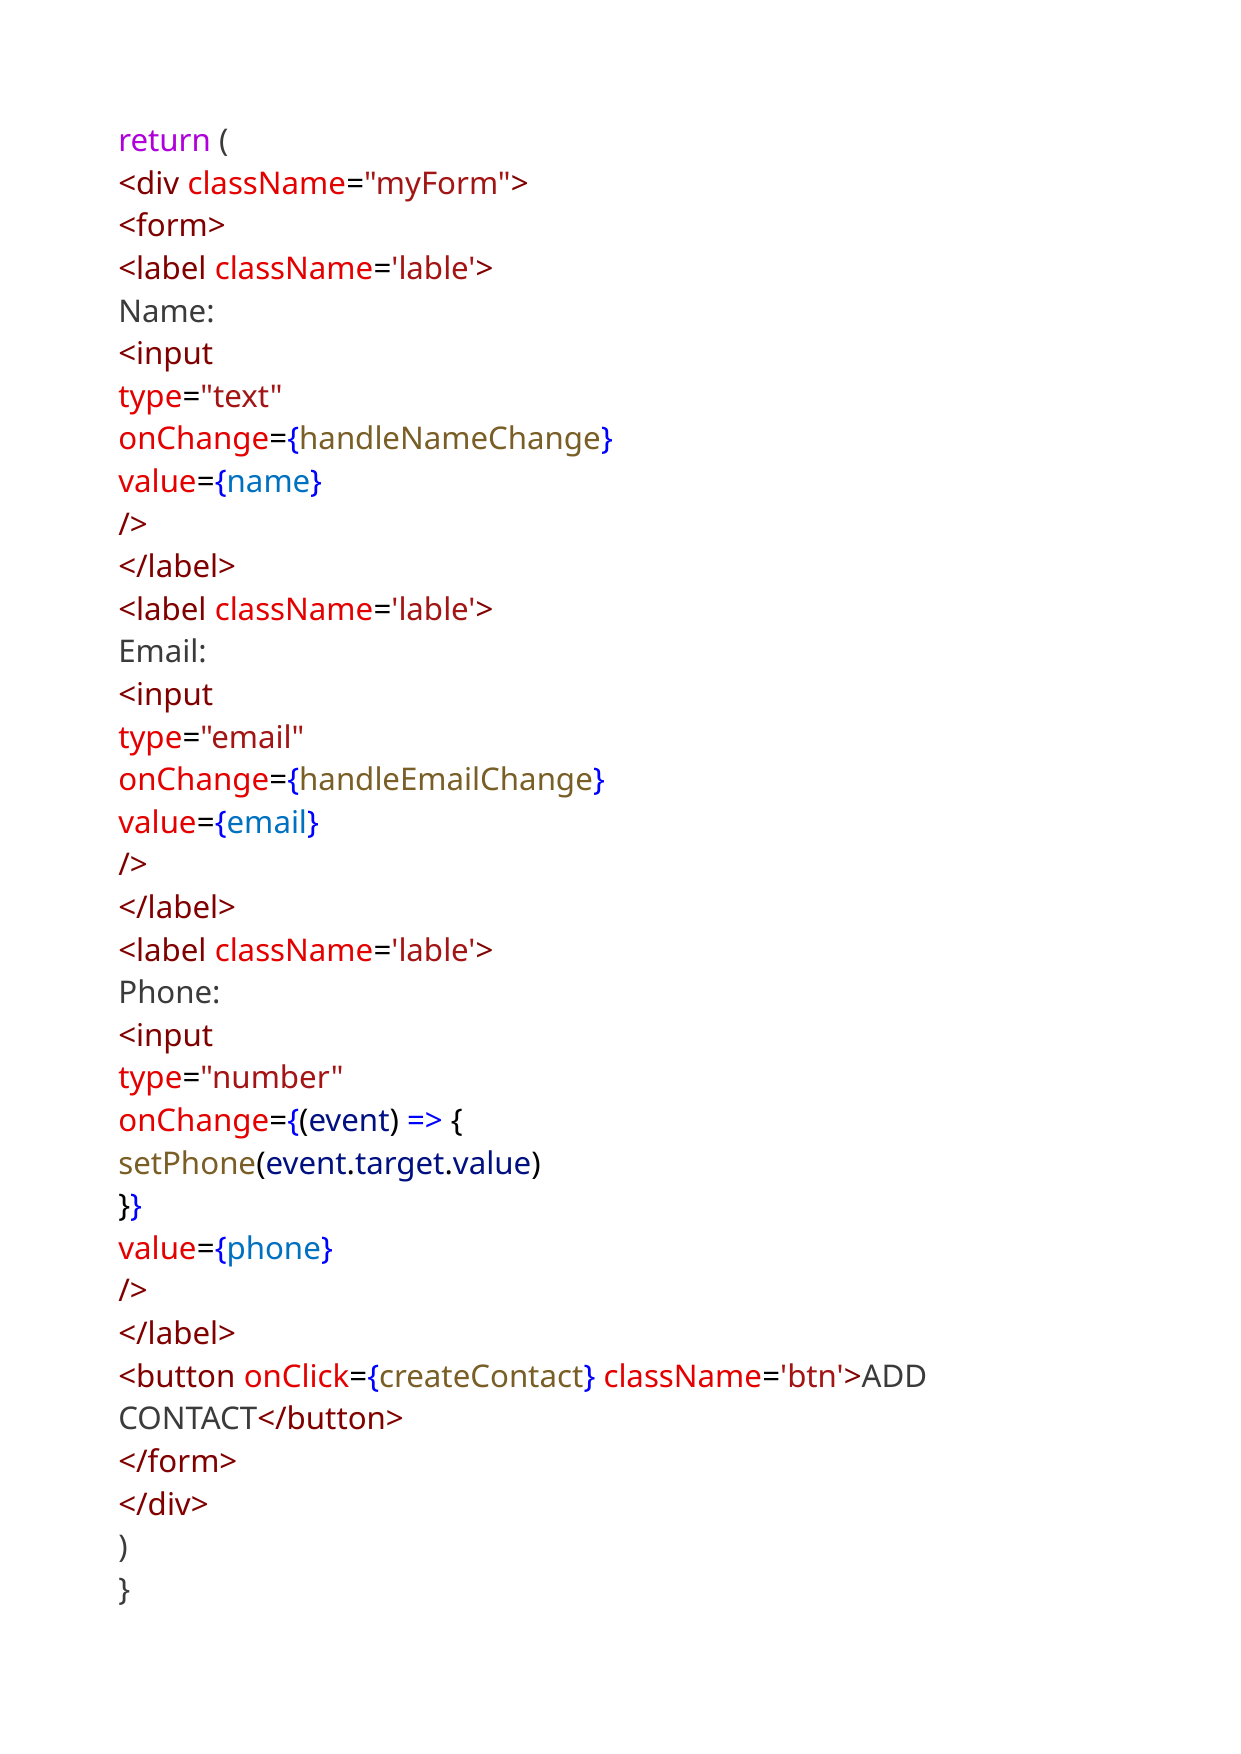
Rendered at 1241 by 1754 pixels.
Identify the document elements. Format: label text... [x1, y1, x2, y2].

text <form> [118, 203, 1122, 246]
text <div className="myForm"> [118, 161, 1122, 203]
text onChange={(event) => { [118, 1098, 1122, 1141]
text </label> [118, 1311, 1122, 1354]
text ) [118, 1524, 1122, 1567]
text /> [118, 1268, 1122, 1311]
text setPhone(event.target.value) [118, 1141, 1122, 1183]
text <label className='lable'> [118, 246, 1122, 288]
text </label> [118, 885, 1122, 928]
text <input [118, 672, 1122, 714]
text } [118, 1567, 1122, 1609]
text type="text" [118, 374, 1122, 416]
text </form> [118, 1439, 1122, 1481]
text <label className='lable'> [118, 928, 1122, 970]
text onChange={handleEmailChange} [118, 757, 1122, 800]
text Phone: [118, 970, 1122, 1013]
text type="email" [118, 714, 1122, 757]
text value={email} [118, 800, 1122, 842]
text Name: [118, 288, 1122, 331]
text value={phone} [118, 1226, 1122, 1268]
text <button onClick={createContact} className='btn'>ADD CONTACT</button> [118, 1354, 1122, 1439]
text /> [118, 502, 1122, 544]
text value={name} [118, 459, 1122, 502]
text return ( [118, 118, 1122, 161]
text type="number" [118, 1055, 1122, 1098]
text /> [118, 842, 1122, 885]
text </label> [118, 544, 1122, 587]
text <label className='lable'> [118, 587, 1122, 629]
text </div> [118, 1481, 1122, 1524]
text <input [118, 331, 1122, 374]
text Email: [118, 629, 1122, 672]
text onChange={handleNameChange} [118, 416, 1122, 459]
text <input [118, 1013, 1122, 1055]
text }} [118, 1183, 1122, 1226]
